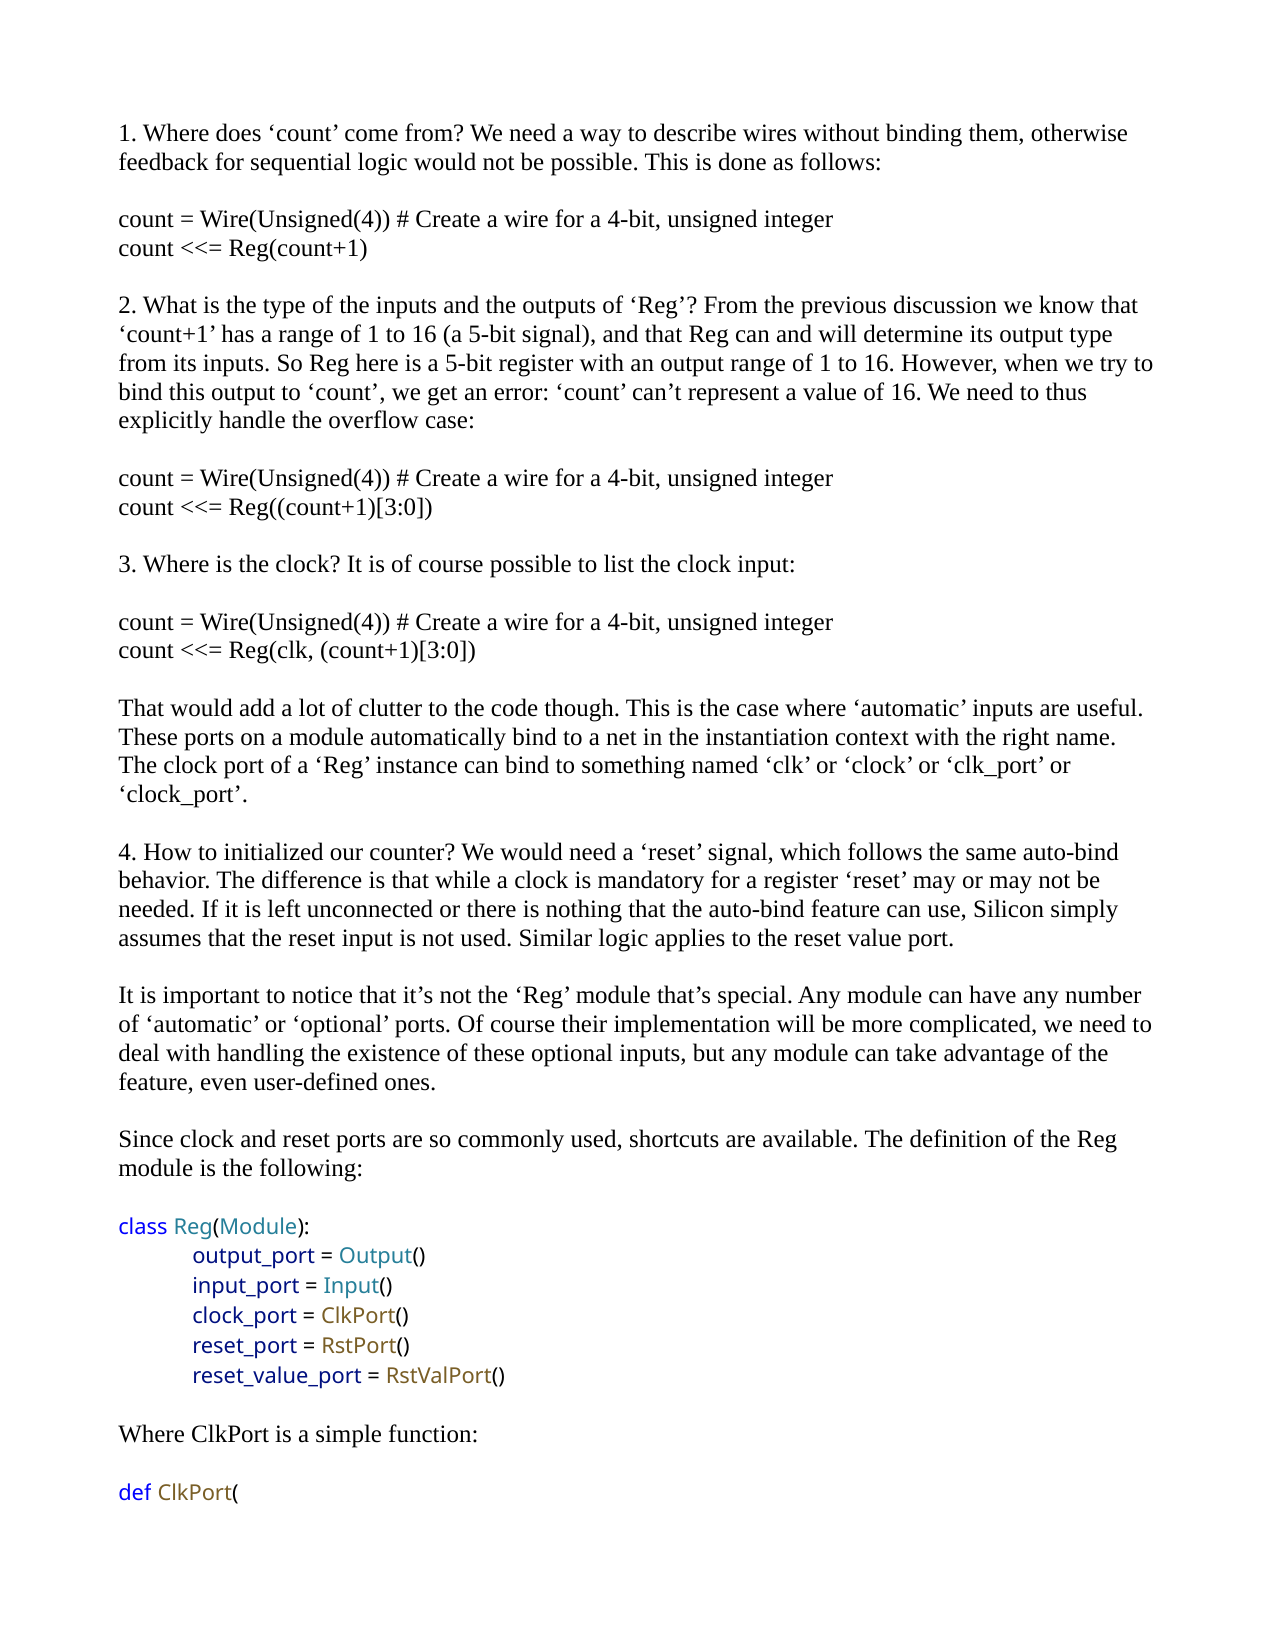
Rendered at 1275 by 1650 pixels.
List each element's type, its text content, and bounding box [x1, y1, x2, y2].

text count = Wire(Unsigned(4)) # Create a wire for a 4-bit, unsigned integer [118, 204, 1157, 233]
text 3. Where is the clock? It is of course possible to list the clock input: [118, 549, 1157, 578]
text count <<= Reg((count+1)[3:0]) [118, 492, 1157, 521]
text output_port = Output() [118, 1240, 1157, 1270]
text 1. Where does ‘count’ come from? We need a way to describe wires without binding them, otherwise feedback for sequential logic would not be possible. This is done as follows: [118, 118, 1157, 176]
text count <<= Reg(clk, (count+1)[3:0]) [118, 636, 1157, 664]
text class Reg(Module): [118, 1211, 1157, 1240]
text def ClkPort( [118, 1477, 1157, 1506]
text 4. How to initialized our counter? We would need a ‘reset’ signal, which follows the same auto-bind behavior. The difference is that while a clock is mandatory for a register ‘reset’ may or may not be needed. If it is left unconnected or there is nothing that the auto-bind feature can use, Silicon simply assumes that the reset input is not used. Similar logic applies to the reset value port. [118, 837, 1157, 952]
text count <<= Reg(count+1) [118, 233, 1157, 262]
text reset_value_port = RstValPort() [118, 1359, 1157, 1389]
text Where ClkPort is a simple function: [118, 1419, 1157, 1448]
text clock_port = ClkPort() [118, 1300, 1157, 1330]
text reset_port = RstPort() [118, 1330, 1157, 1359]
text input_port = Input() [118, 1270, 1157, 1300]
text count = Wire(Unsigned(4)) # Create a wire for a 4-bit, unsigned integer [118, 463, 1157, 492]
text Since clock and reset ports are so commonly used, shortcuts are available. The definition of the Reg module is the following: [118, 1124, 1157, 1182]
text 2. What is the type of the inputs and the outputs of ‘Reg’? From the previous discussion we know that ‘count+1’ has a range of 1 to 16 (a 5-bit signal), and that Reg can and will determine its output type from its inputs. So Reg here is a 5-bit register with an output range of 1 to 16. However, when we try to bind this output to ‘count’, we get an error: ‘count’ can’t represent a value of 16. We need to thus explicitly handle the overflow case: [118, 291, 1157, 434]
text That would add a lot of clutter to the code though. This is the case where ‘automatic’ inputs are useful. These ports on a module automatically bind to a net in the instantiation context with the right name. The clock port of a ‘Reg’ instance can bind to something named ‘clk’ or ‘clock’ or ‘clk_port’ or ‘clock_port’. [118, 693, 1157, 808]
text It is important to notice that it’s not the ‘Reg’ module that’s special. Any module can have any number of ‘automatic’ or ‘optional’ ports. Of course their implementation will be more complicated, we need to deal with handling the existence of these optional inputs, but any module can take advantage of the feature, even user-defined ones. [118, 981, 1157, 1096]
text count = Wire(Unsigned(4)) # Create a wire for a 4-bit, unsigned integer [118, 607, 1157, 636]
